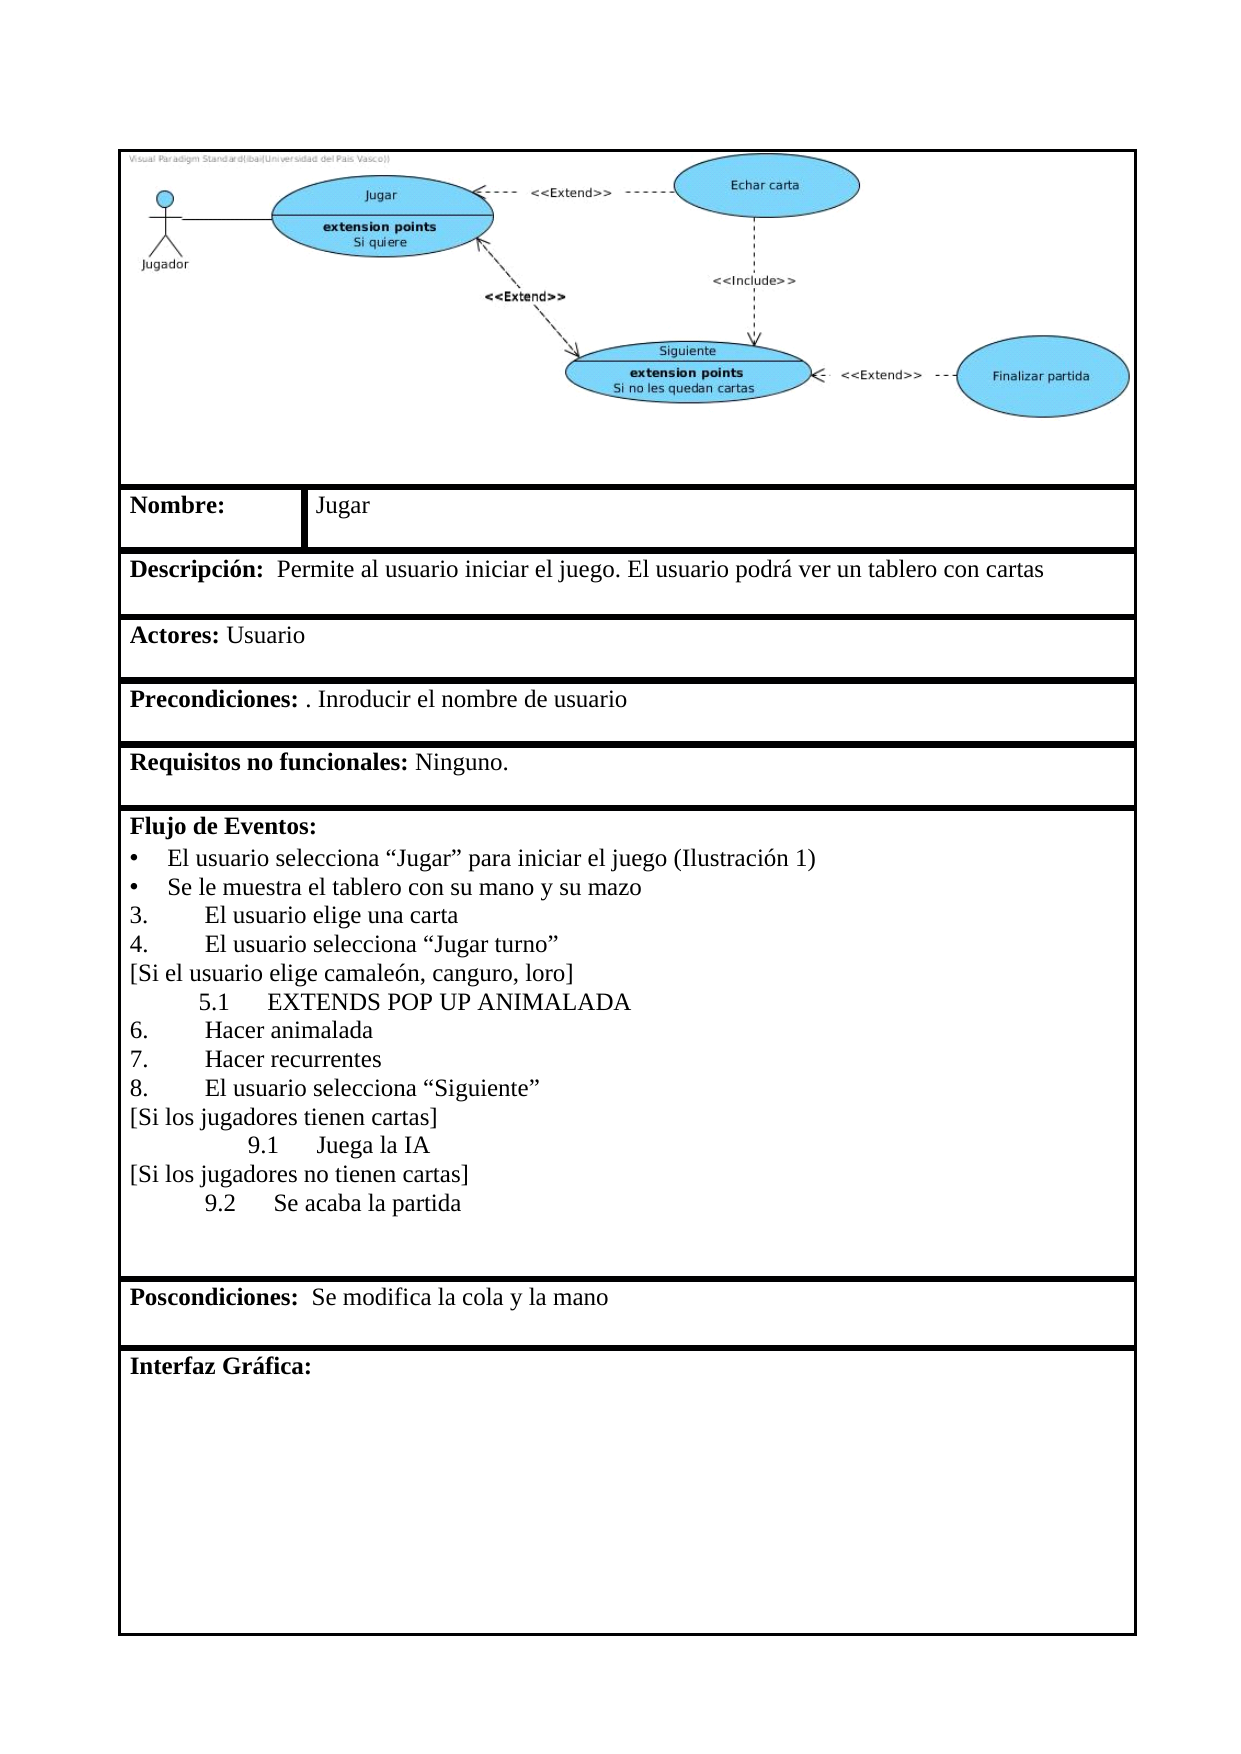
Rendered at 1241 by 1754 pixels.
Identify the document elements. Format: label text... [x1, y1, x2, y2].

table_cell Nombre: [121, 490, 301, 547]
table_header [121, 152, 1134, 484]
table_cell Precondiciones: . Inroducir el nombre de usuario [121, 684, 1134, 741]
table_cell Descripción: Permite al usuario iniciar el juego. El usuario podrá ver un tablero con cartas [121, 554, 1134, 614]
table_cell Poscondiciones: Se modifica la cola y la mano [121, 1282, 1134, 1345]
table_cell Actores: Usuario [121, 620, 1134, 677]
table_cell Jugar [308, 490, 1134, 547]
table_cell Requisitos no funcionales: Ninguno. [121, 748, 1134, 805]
table_cell Interfaz Gráfica: [121, 1351, 1134, 1633]
table_cell Flujo de Eventos: El usuario selecciona “Jugar” para iniciar el juego (Ilustración 1) Se le muestra el tablero con su mano y su mazo 3. El usuario elige una carta 4. El usuario selecciona “Jugar turno” [Si el usuario elige camaleón, canguro, loro] 5.1 EXTENDS POP UP ANIMALADA 6. Hacer animalada 7. Hacer recurrentes 8. El usuario selecciona “Siguiente” [Si los jugadores tienen cartas] 9.1 Juega la IA [Si los jugadores no tienen cartas] 9.2 Se acaba la partida [121, 811, 1134, 1276]
